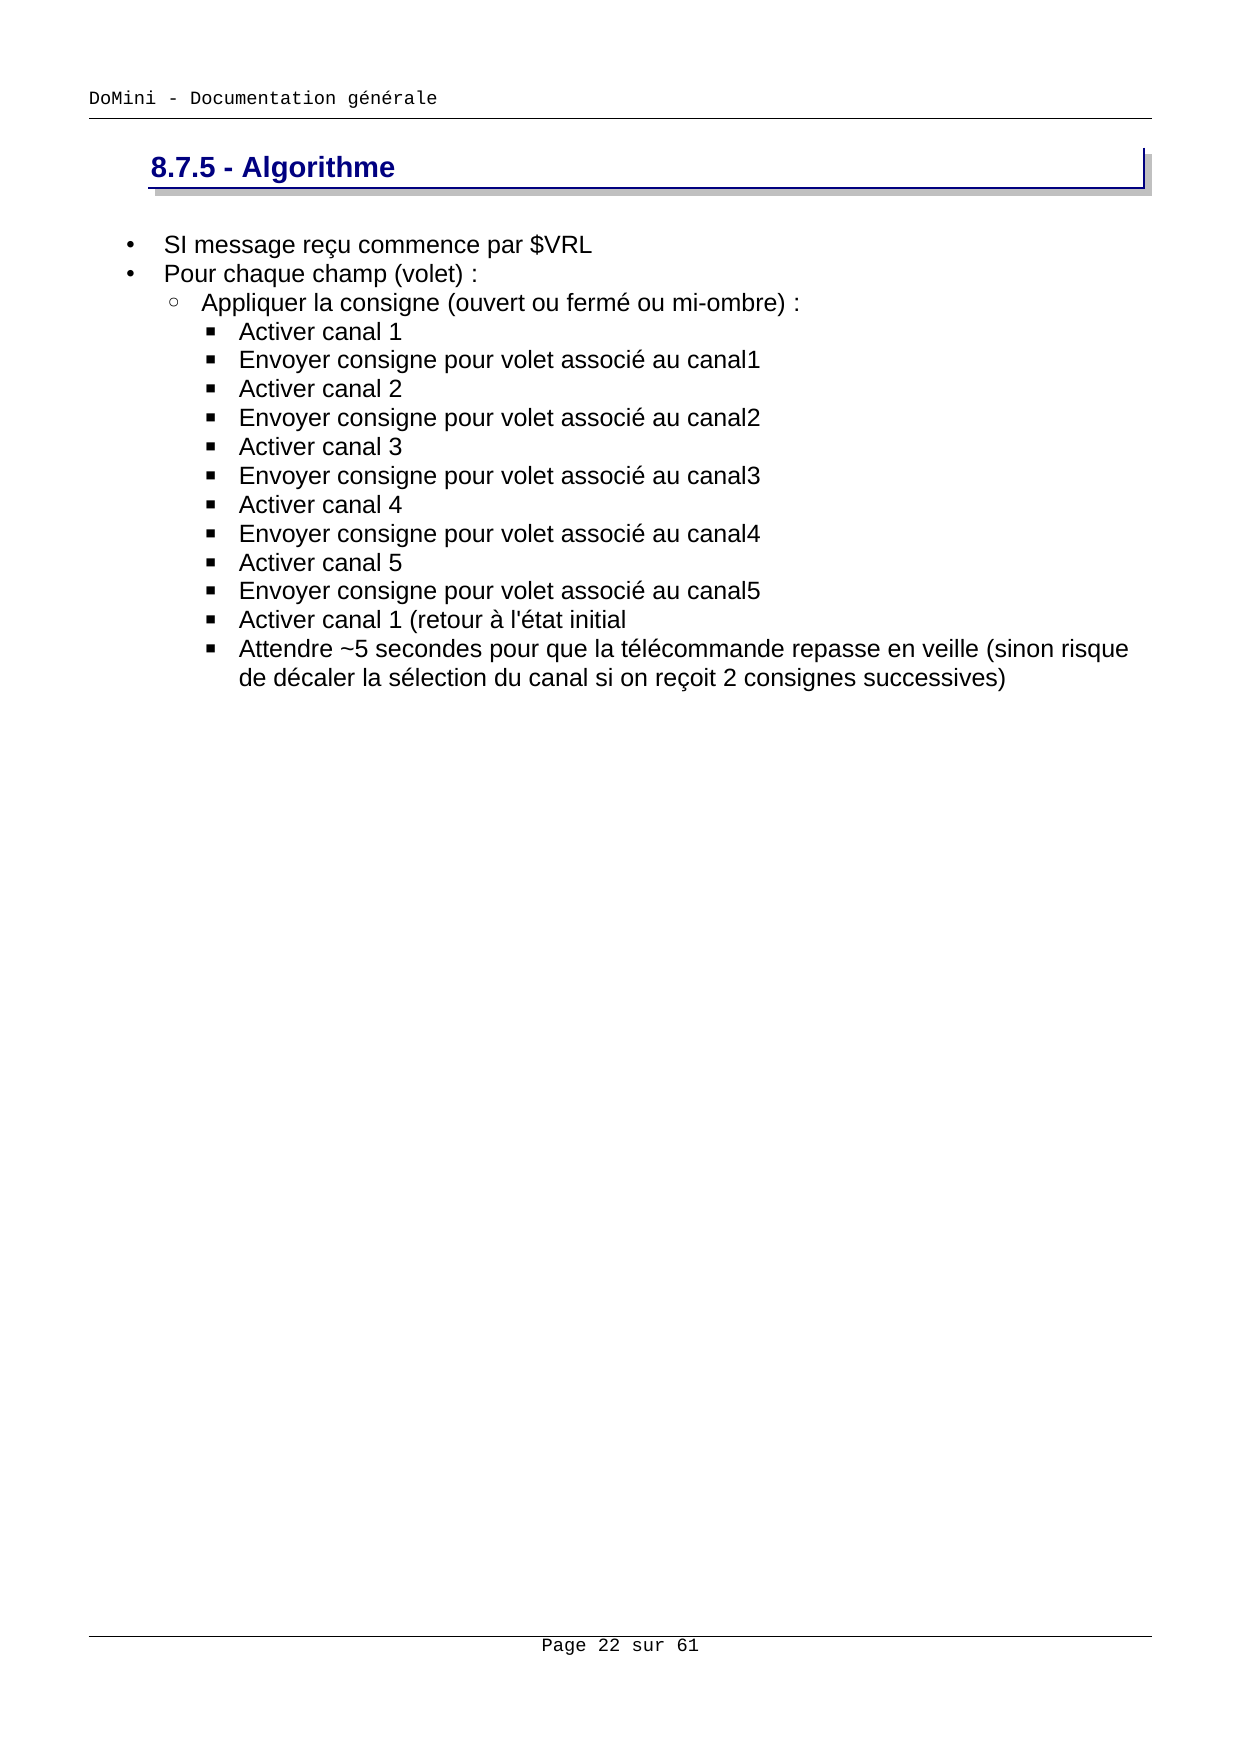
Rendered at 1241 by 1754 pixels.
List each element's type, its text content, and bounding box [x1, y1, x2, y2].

list Activer canal 5 [201, 547, 1152, 576]
list SI message reçu commence par $VRL [126, 230, 1152, 259]
list Activer canal 3 [201, 432, 1152, 461]
list Pour chaque champ (volet) : [126, 259, 1152, 288]
list Envoyer consigne pour volet associé au canal2 [201, 403, 1152, 432]
list Envoyer consigne pour volet associé au canal3 [201, 461, 1152, 490]
list Activer canal 1 [201, 317, 1152, 346]
list Appliquer la consigne (ouvert ou fermé ou mi-ombre) : [163, 288, 1152, 317]
list Activer canal 2 [201, 374, 1152, 403]
subtitle Algorithme [148, 147, 1144, 187]
list Envoyer consigne pour volet associé au canal1 [201, 346, 1152, 374]
list Envoyer consigne pour volet associé au canal5 [201, 576, 1152, 605]
list Envoyer consigne pour volet associé au canal4 [201, 519, 1152, 547]
list Activer canal 4 [201, 490, 1152, 519]
list Activer canal 1 (retour à l'état initial [201, 605, 1152, 634]
list Attendre ~5 secondes pour que la télécommande repasse en veille (sinon risque de décaler la sélection du canal si on reçoit 2 consignes successives) [201, 634, 1152, 692]
